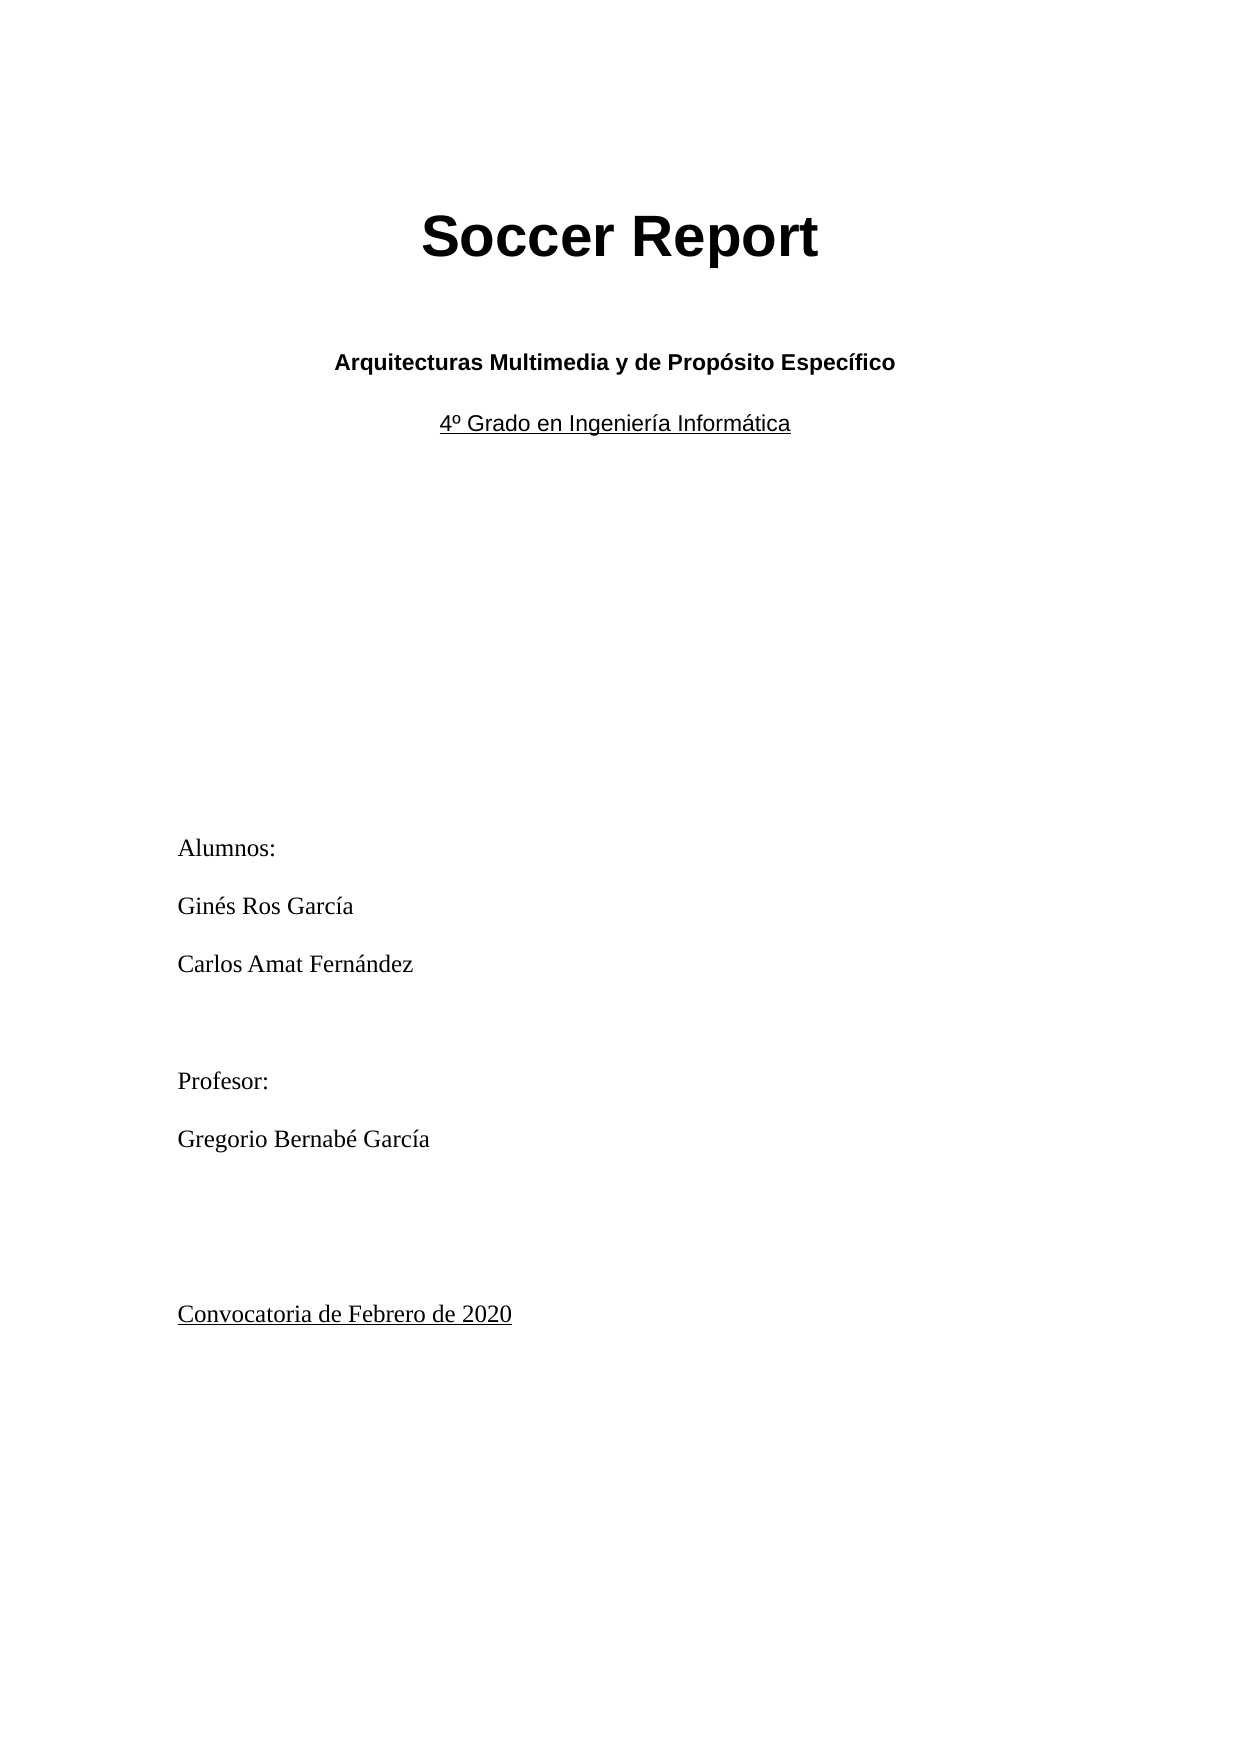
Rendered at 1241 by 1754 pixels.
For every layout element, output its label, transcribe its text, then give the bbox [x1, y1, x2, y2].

title Soccer Report [118, 201, 1122, 268]
subtitle Arquitecturas Multimedia y de Propósito Específico [118, 335, 1122, 378]
text Alumnos: [177, 833, 1063, 862]
text Profesor: [177, 1066, 1063, 1095]
text Ginés Ros García [177, 891, 1063, 920]
text Gregorio Bernabé García [177, 1124, 1063, 1153]
text Carlos Amat Fernández [177, 949, 1063, 978]
text Convocatoria de Febrero de 2020 [177, 1299, 1063, 1328]
subtitle 4º Grado en Ingeniería Informática [118, 397, 1122, 440]
